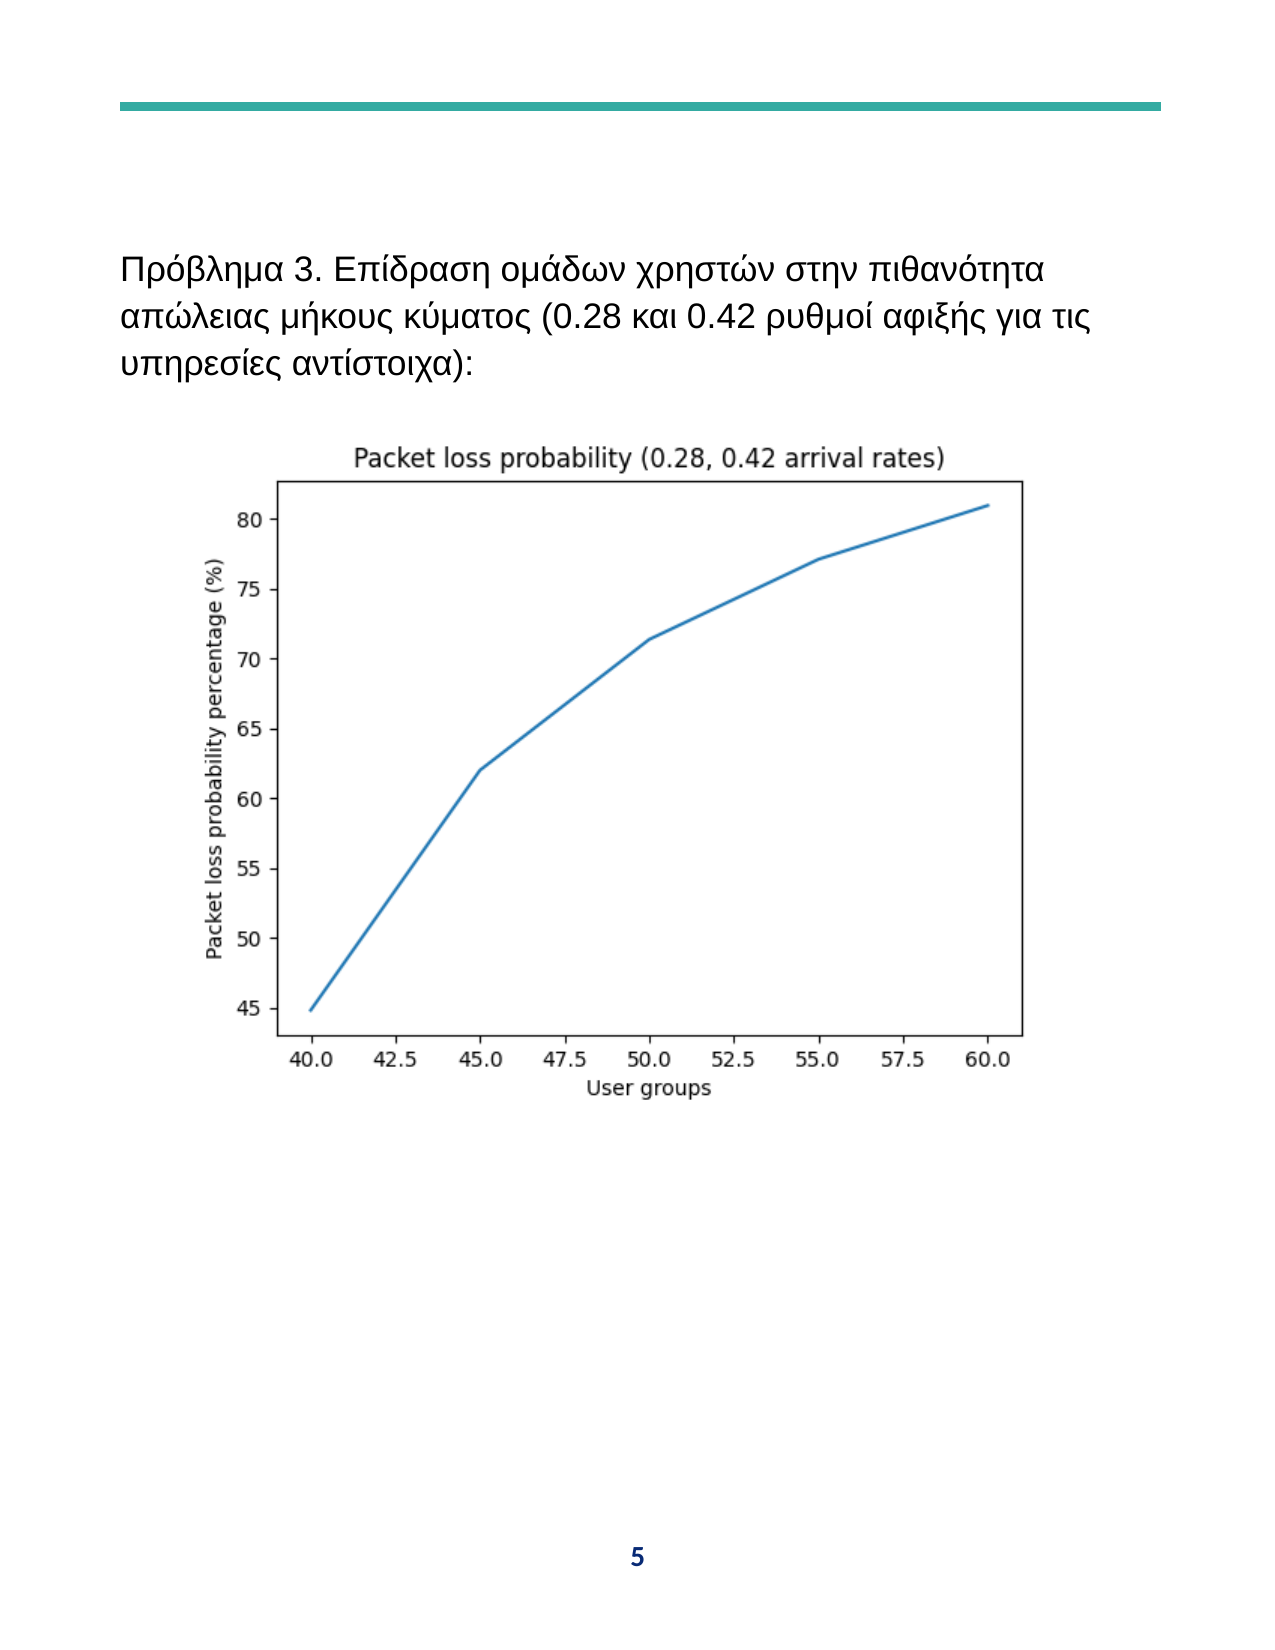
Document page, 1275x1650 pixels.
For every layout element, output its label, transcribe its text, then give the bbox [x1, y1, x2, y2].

picture [157, 395, 1118, 1115]
subtitle Πρόβλημα 3. Επίδραση ομάδων χρηστών στην πιθανότητα απώλειας μήκους κύματος (0.28 και 0.42 ρυθμοί αφιξής για τις υπηρεσίες αντίστοιχα): [120, 248, 1155, 383]
